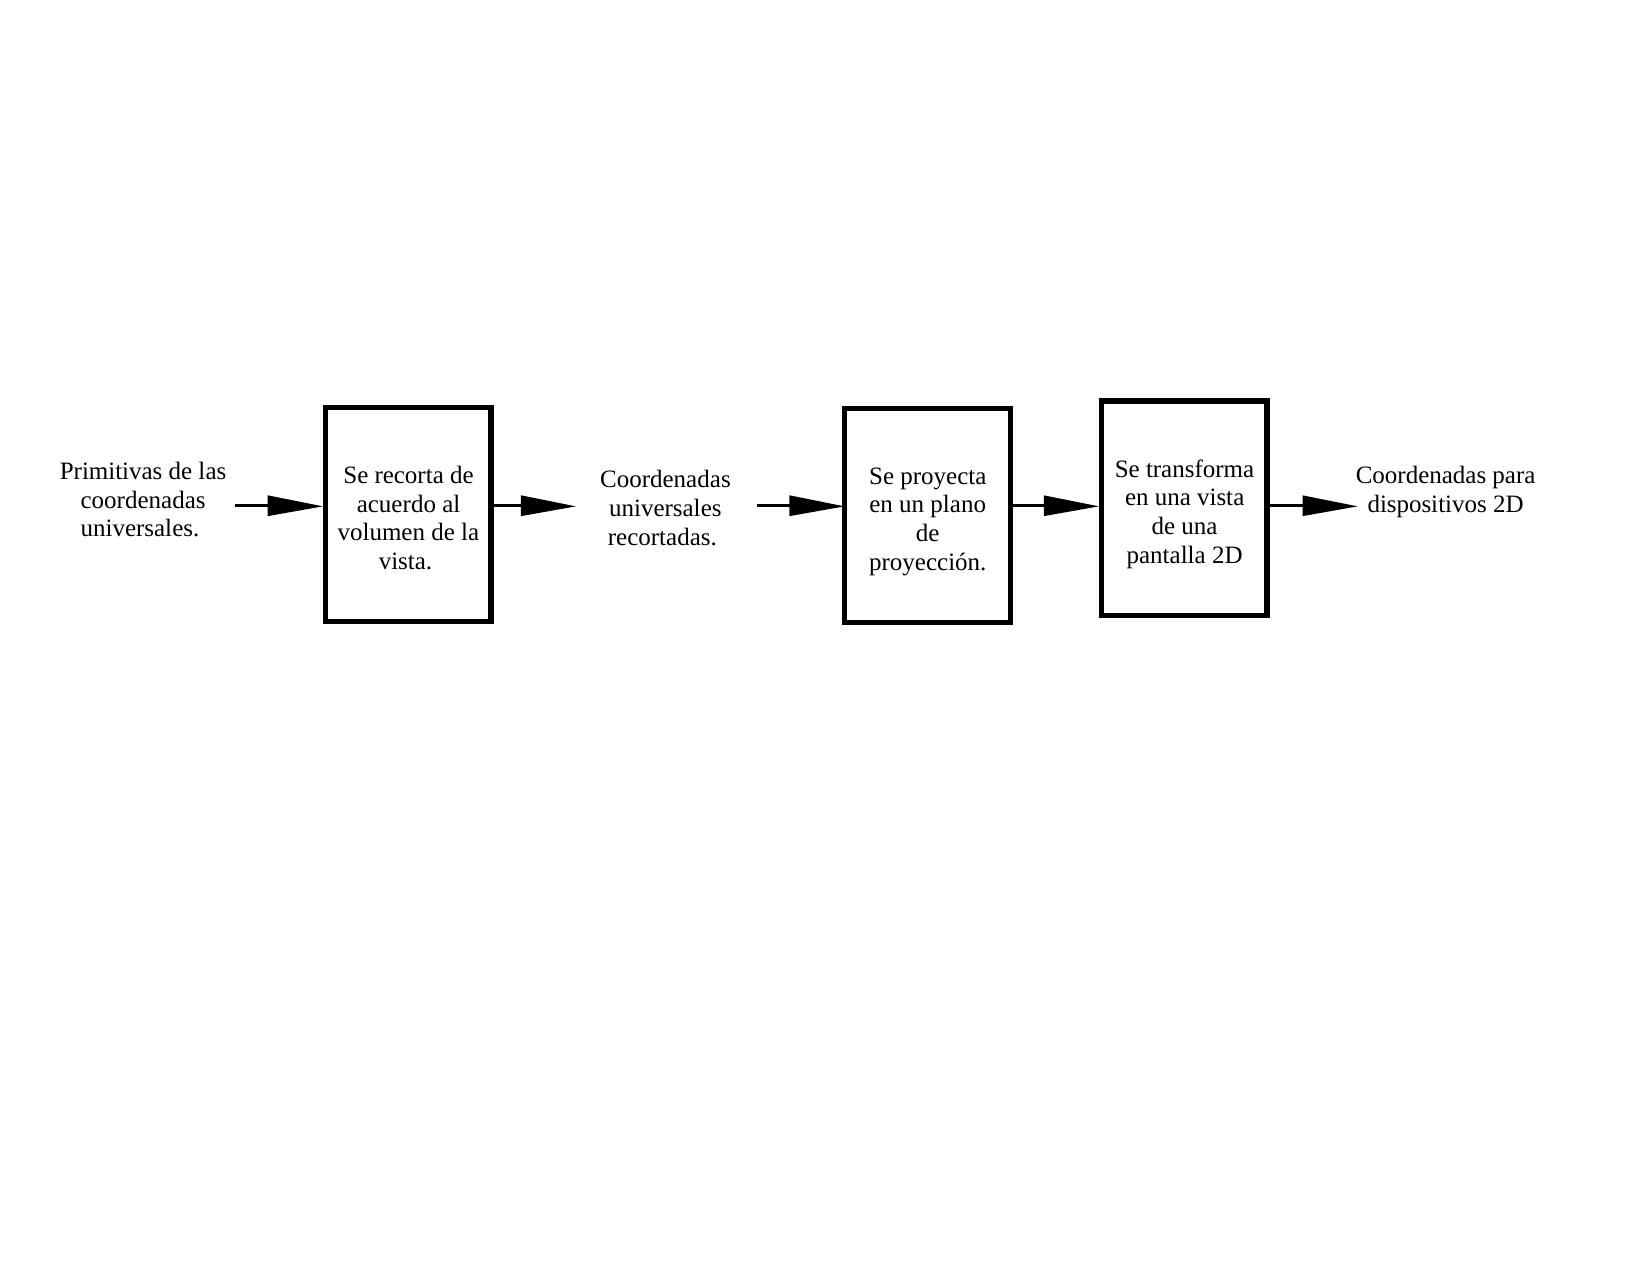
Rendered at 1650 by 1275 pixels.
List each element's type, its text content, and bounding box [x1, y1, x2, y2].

text Primitivas de las coordenadas universales. [51, 456, 235, 542]
text Coordenadas para dispositivos 2D [1353, 460, 1537, 518]
text Se proyecta en un plano de proyección. [856, 461, 999, 576]
text Se transforma en una vista de una pantalla 2D [1113, 454, 1256, 569]
text Coordenadas universales recortadas. [573, 464, 757, 550]
text Se recorta de acuerdo al volumen de la vista. [337, 460, 480, 575]
